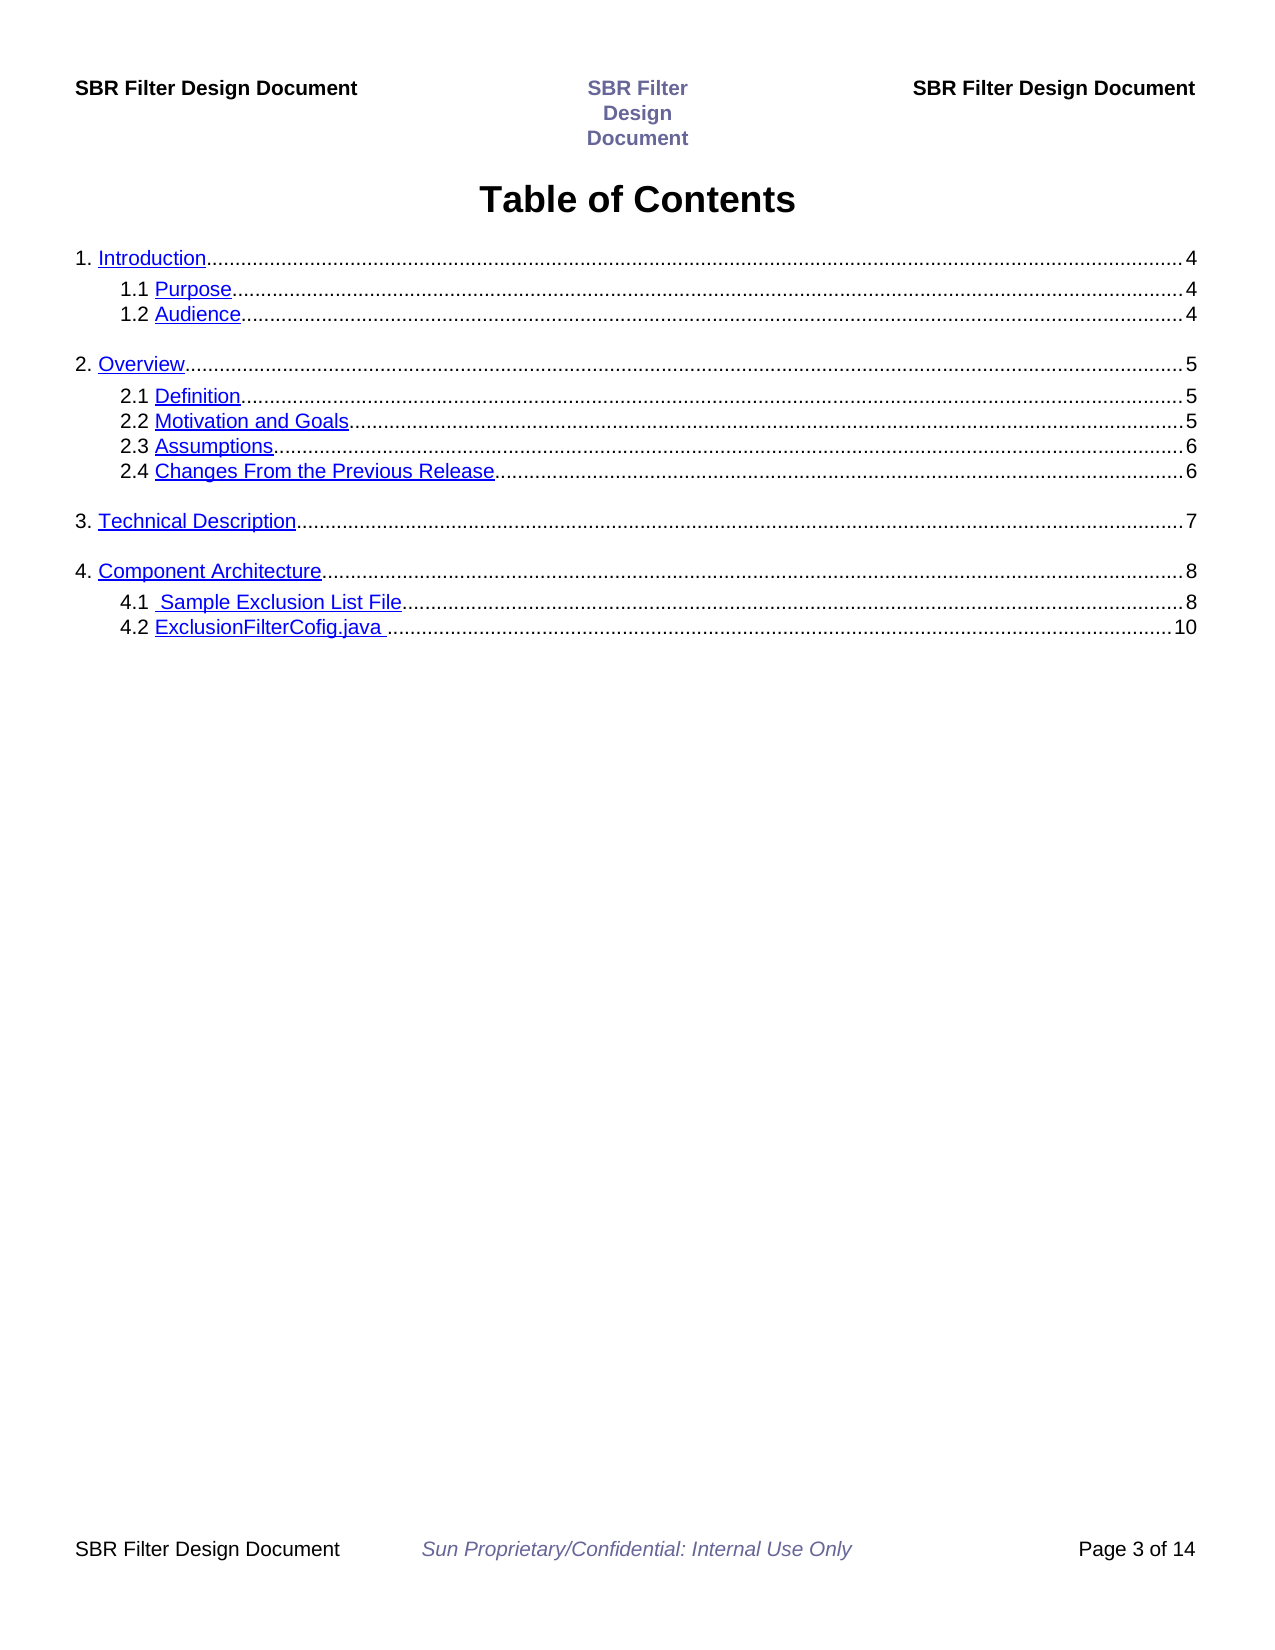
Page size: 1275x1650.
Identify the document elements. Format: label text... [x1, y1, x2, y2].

text 2.3 Assumptions 6 [120, 432, 1197, 457]
subtitle Table of Contents [75, 178, 1200, 220]
text 1. Introduction 4 [75, 245, 1197, 270]
text 4.2 ExclusionFilterCofig.java 10 [120, 614, 1197, 639]
text 2.1 Definition 5 [120, 382, 1197, 407]
text 1.1 Purpose 4 [120, 276, 1197, 301]
text 4. Component Architecture 8 [75, 557, 1197, 582]
text 1.2 Audience 4 [120, 301, 1197, 326]
text 4.1 Sample Exclusion List File 8 [120, 589, 1197, 614]
text 3. Technical Description 7 [75, 507, 1197, 532]
text 2.4 Changes From the Previous Release 6 [120, 457, 1197, 482]
text 2. Overview 5 [75, 351, 1197, 376]
text 2.2 Motivation and Goals 5 [120, 407, 1197, 432]
